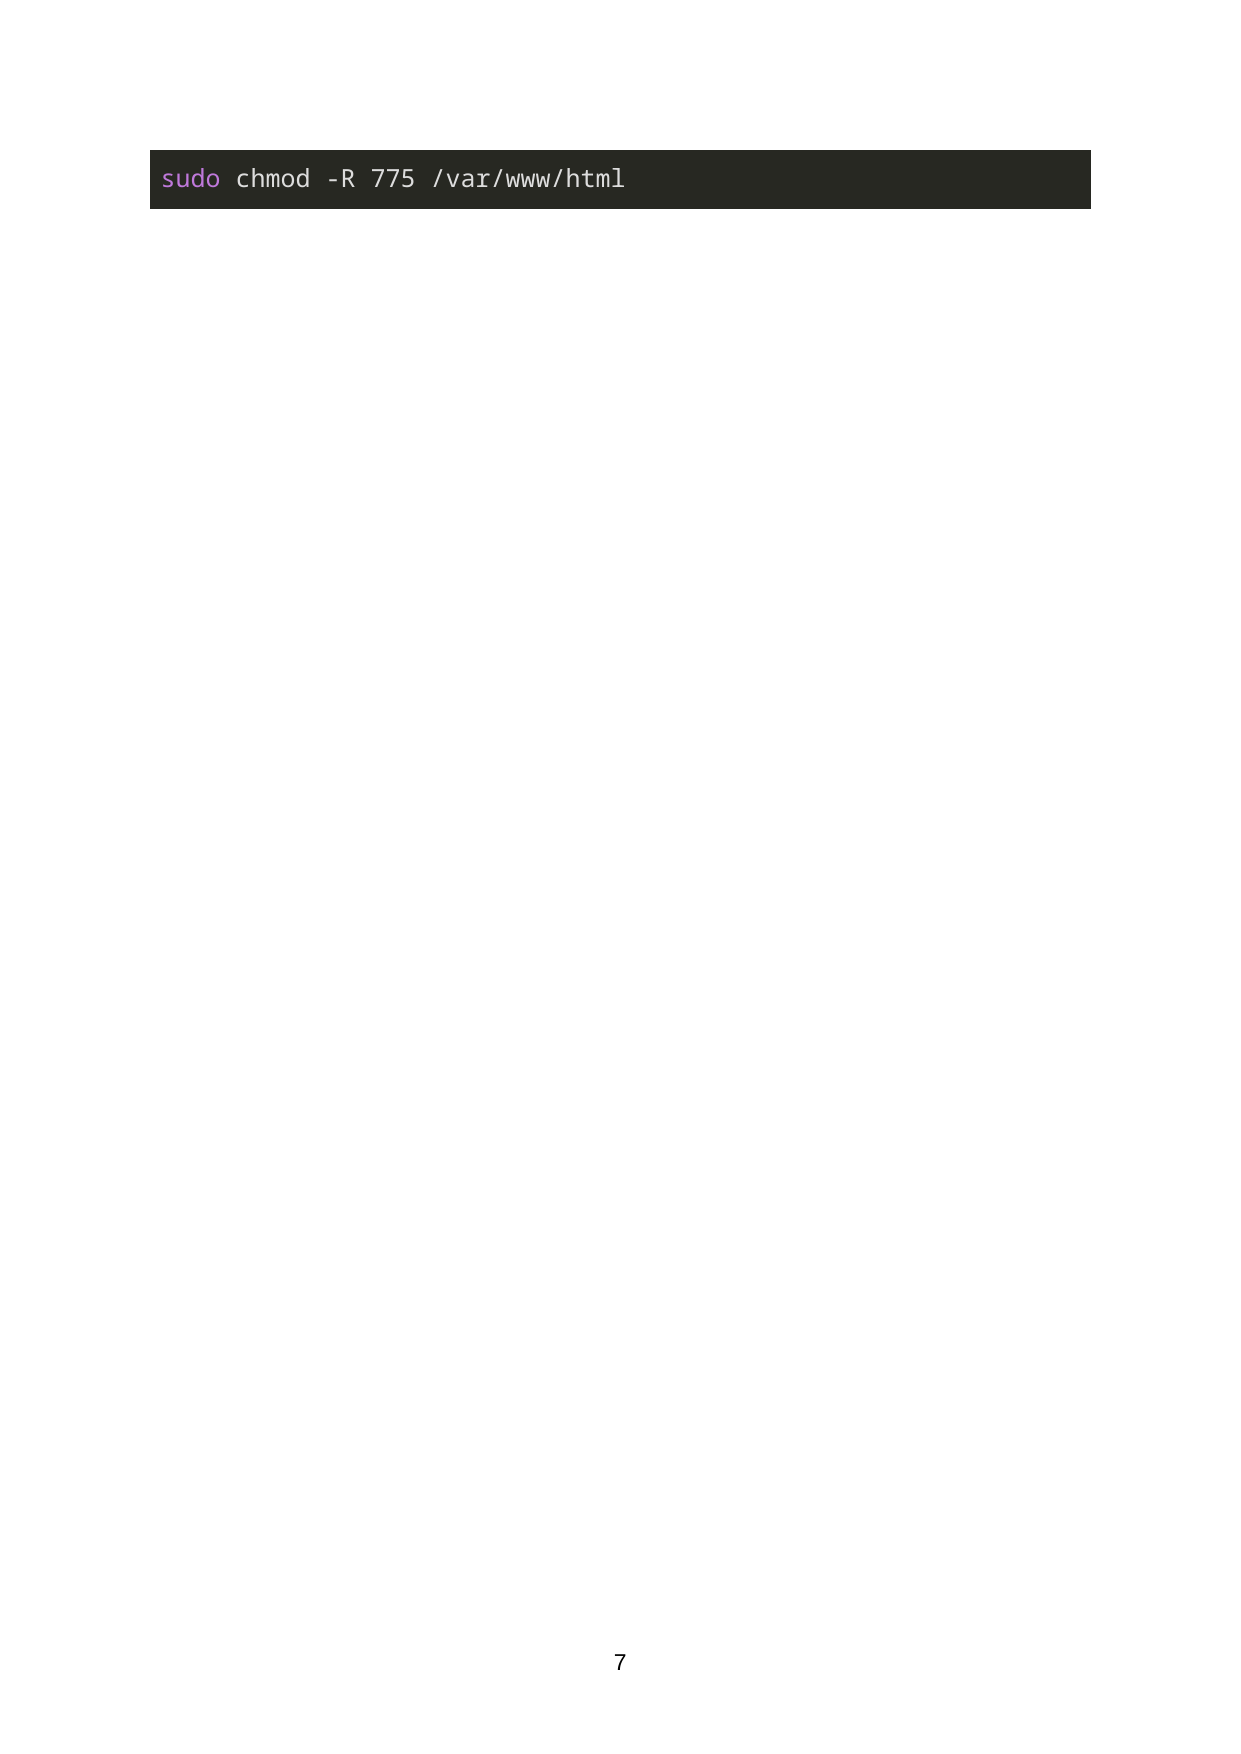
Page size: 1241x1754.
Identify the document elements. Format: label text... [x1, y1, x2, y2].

table_header sudo chmod -R 775 /var/www/html [150, 150, 1091, 209]
